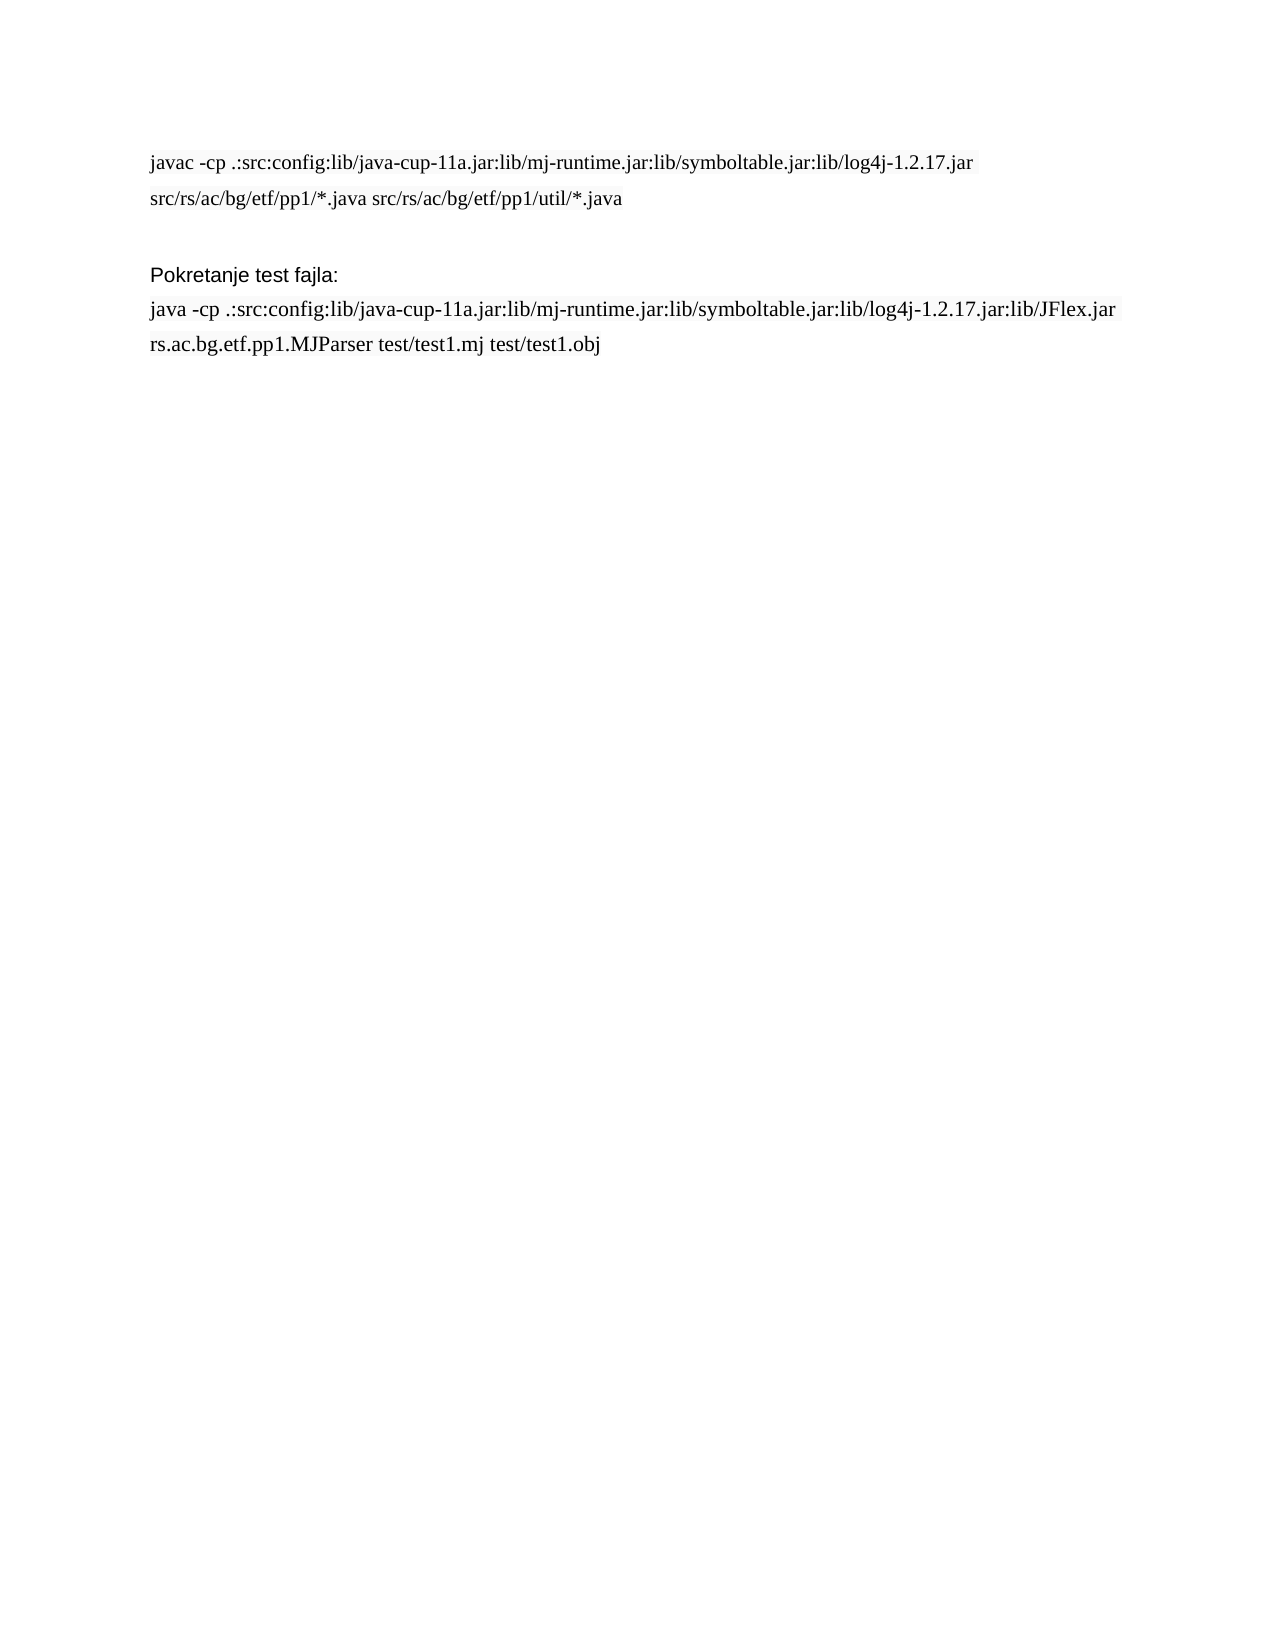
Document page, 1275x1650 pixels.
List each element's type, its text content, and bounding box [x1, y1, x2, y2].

text javac -cp .:src:config:lib/java-cup-11a.jar:lib/mj-runtime.jar:lib/symboltable.jar:lib/log4j-1.2.17.jar src/rs/ac/bg/etf/pp1/*.java src/rs/ac/bg/etf/pp1/util/*.java [150, 150, 1125, 210]
text Pokretanje test fajla: [150, 263, 1125, 287]
text java -cp .:src:config:lib/java-cup-11a.jar:lib/mj-runtime.jar:lib/symboltable.jar:lib/log4j-1.2.17.jar:lib/JFlex.jar rs.ac.bg.etf.pp1.MJParser test/test1.mj test/test1.obj [150, 296, 1125, 356]
